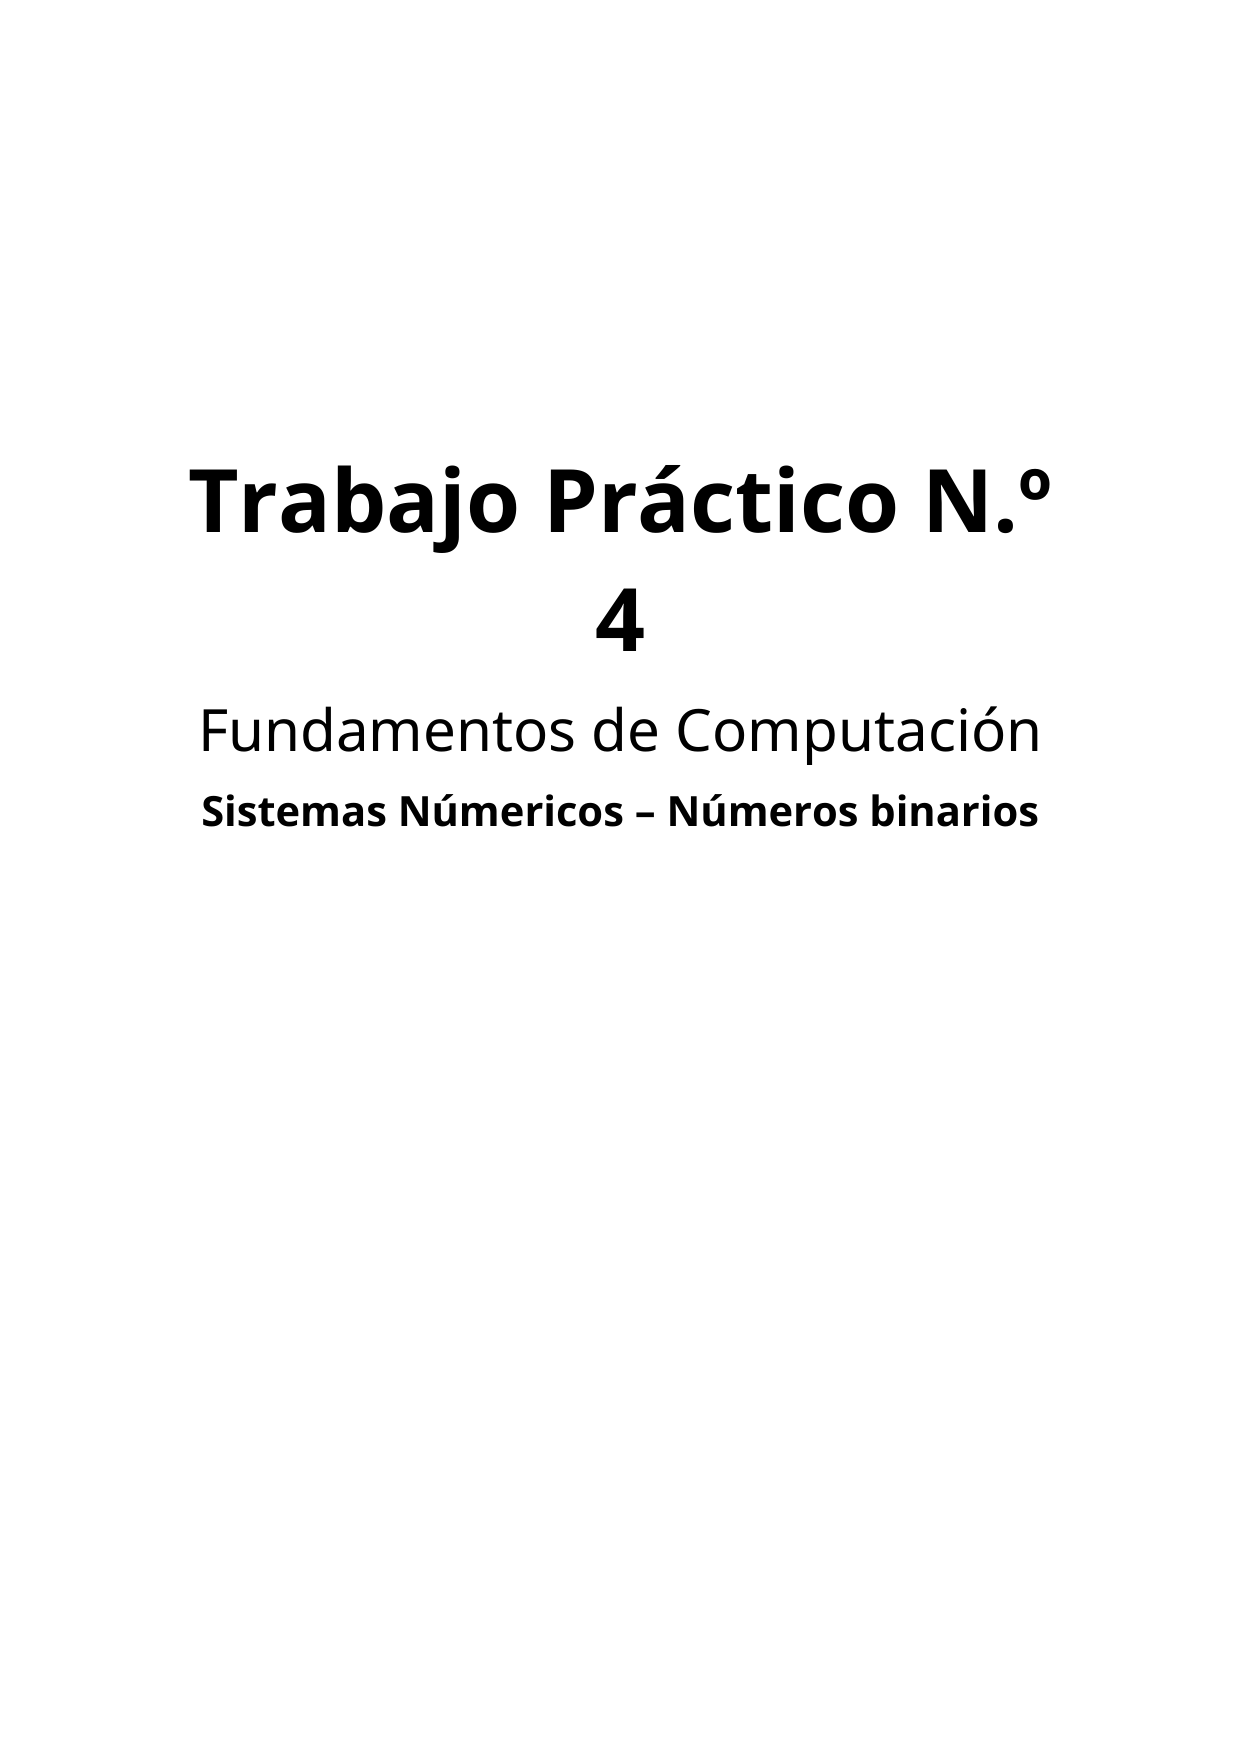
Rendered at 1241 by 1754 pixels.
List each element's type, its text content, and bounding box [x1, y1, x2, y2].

subtitle Fundamentos de Computación [177, 689, 1063, 769]
text Sistemas Númericos – Números binarios [177, 781, 1063, 838]
title Trabajo Práctico N.º 4 [177, 439, 1063, 677]
